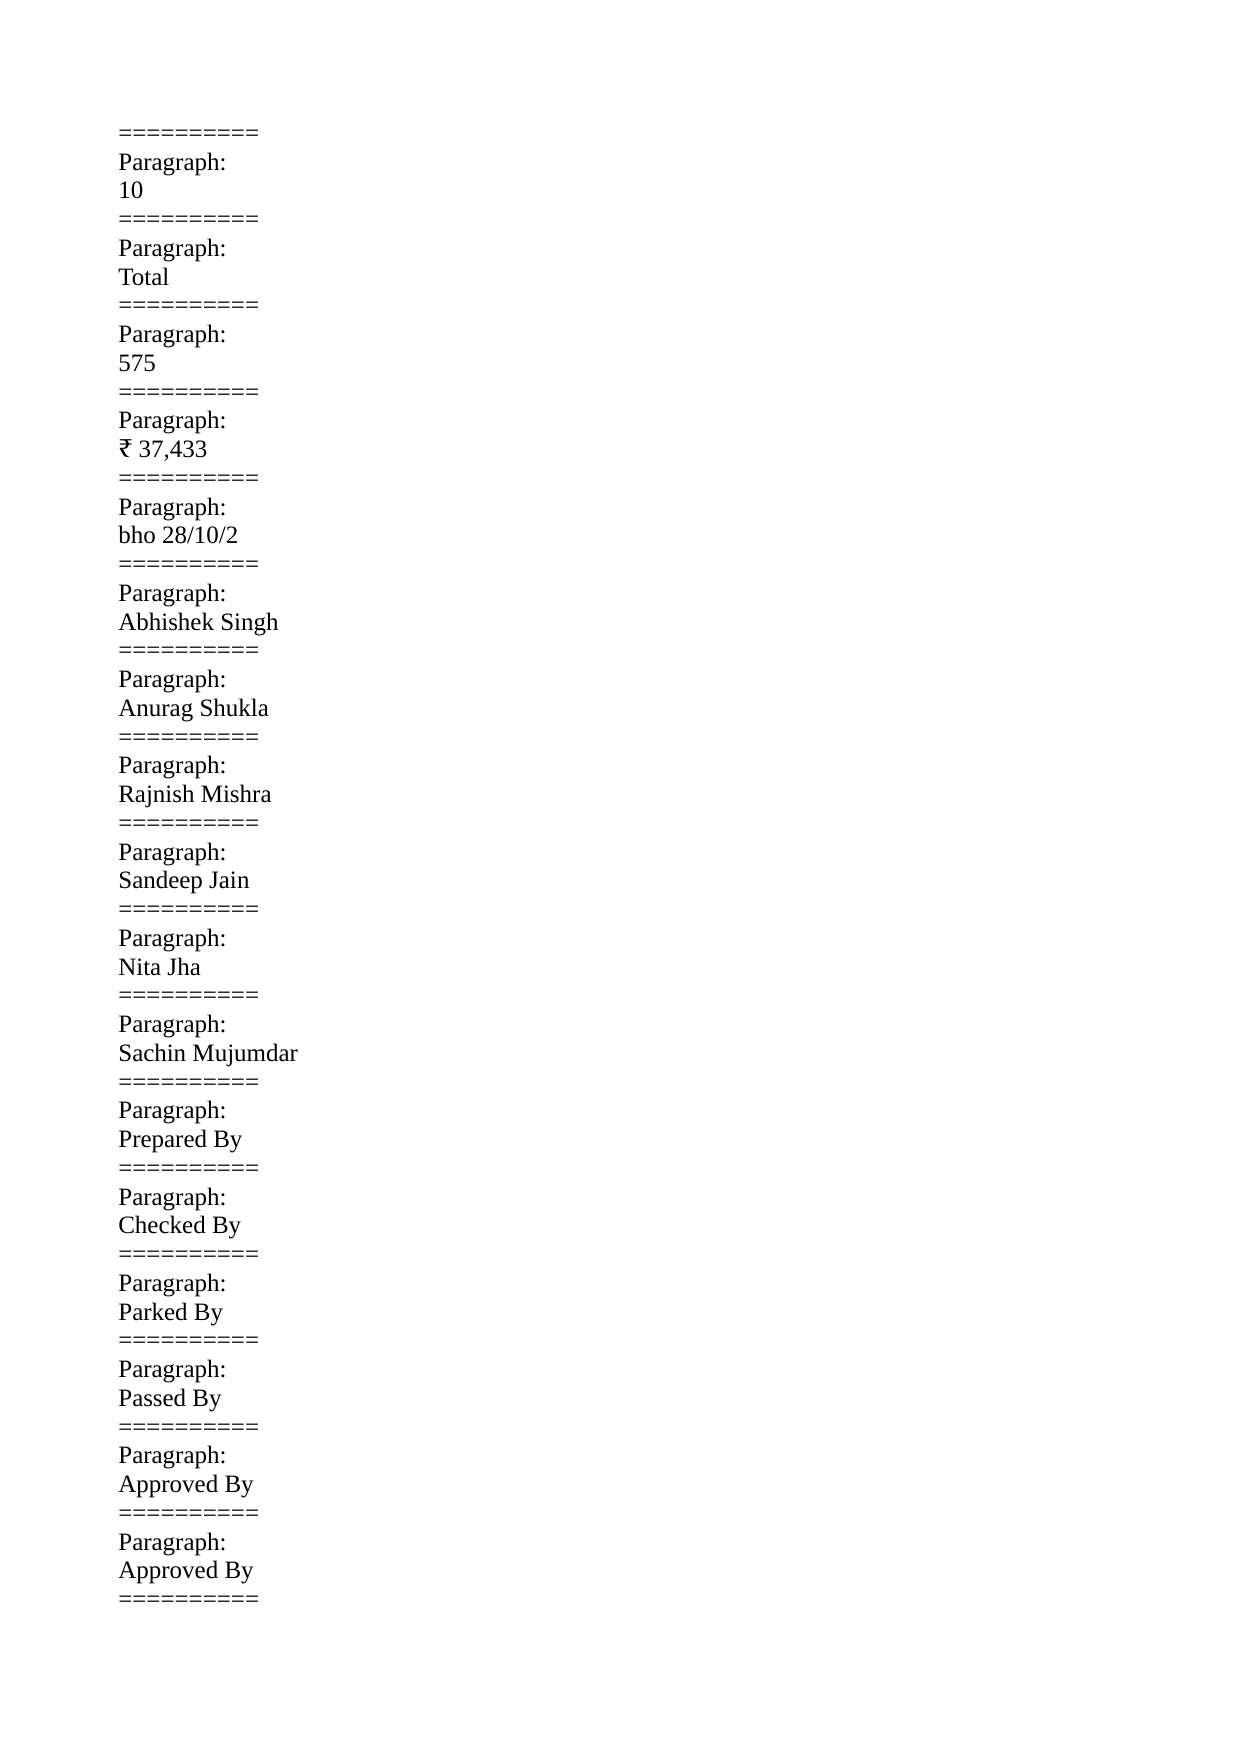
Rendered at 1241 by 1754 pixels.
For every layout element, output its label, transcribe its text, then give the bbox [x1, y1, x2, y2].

text Anurag Shukla [118, 693, 1122, 722]
text ========== [118, 1412, 1122, 1441]
text ========== [118, 204, 1122, 233]
text ========== [118, 549, 1122, 578]
text Parked By [118, 1297, 1122, 1326]
text Paragraph: [118, 1182, 1122, 1211]
text Paragraph: [118, 1009, 1122, 1038]
text Total [118, 262, 1122, 291]
text 10 [118, 176, 1122, 204]
text Passed By [118, 1383, 1122, 1412]
text ========== [118, 1326, 1122, 1354]
text ========== [118, 894, 1122, 923]
text ========== [118, 291, 1122, 319]
text ========== [118, 1498, 1122, 1527]
text ========== [118, 722, 1122, 751]
text ========== [118, 981, 1122, 1009]
text Approved By [118, 1556, 1122, 1584]
text ========== [118, 1239, 1122, 1268]
text Prepared By [118, 1124, 1122, 1153]
text Paragraph: [118, 1096, 1122, 1124]
text Paragraph: [118, 319, 1122, 348]
text ========== [118, 377, 1122, 406]
text Paragraph: [118, 147, 1122, 176]
text ========== [118, 808, 1122, 837]
text ========== [118, 1067, 1122, 1096]
text Paragraph: [118, 233, 1122, 262]
text Paragraph: [118, 837, 1122, 866]
text ========== [118, 636, 1122, 664]
text Checked By [118, 1211, 1122, 1239]
text Nita Jha [118, 952, 1122, 981]
text ========== [118, 1584, 1122, 1613]
text Paragraph: [118, 664, 1122, 693]
text ========== [118, 118, 1122, 147]
text Abhishek Singh [118, 607, 1122, 636]
text 575 [118, 348, 1122, 377]
text Approved By [118, 1469, 1122, 1498]
text Rajnish Mishra [118, 779, 1122, 808]
text Paragraph: [118, 1527, 1122, 1556]
text Sachin Mujumdar [118, 1038, 1122, 1067]
text Sandeep Jain [118, 866, 1122, 894]
text ₹ 37,433 [118, 434, 1122, 463]
text Paragraph: [118, 751, 1122, 779]
text Paragraph: [118, 1441, 1122, 1469]
text ========== [118, 463, 1122, 492]
text Paragraph: [118, 578, 1122, 607]
text Paragraph: [118, 1354, 1122, 1383]
text ========== [118, 1153, 1122, 1182]
text bho 28/10/2 [118, 521, 1122, 549]
text Paragraph: [118, 923, 1122, 952]
text Paragraph: [118, 406, 1122, 434]
text Paragraph: [118, 1268, 1122, 1297]
text Paragraph: [118, 492, 1122, 521]
